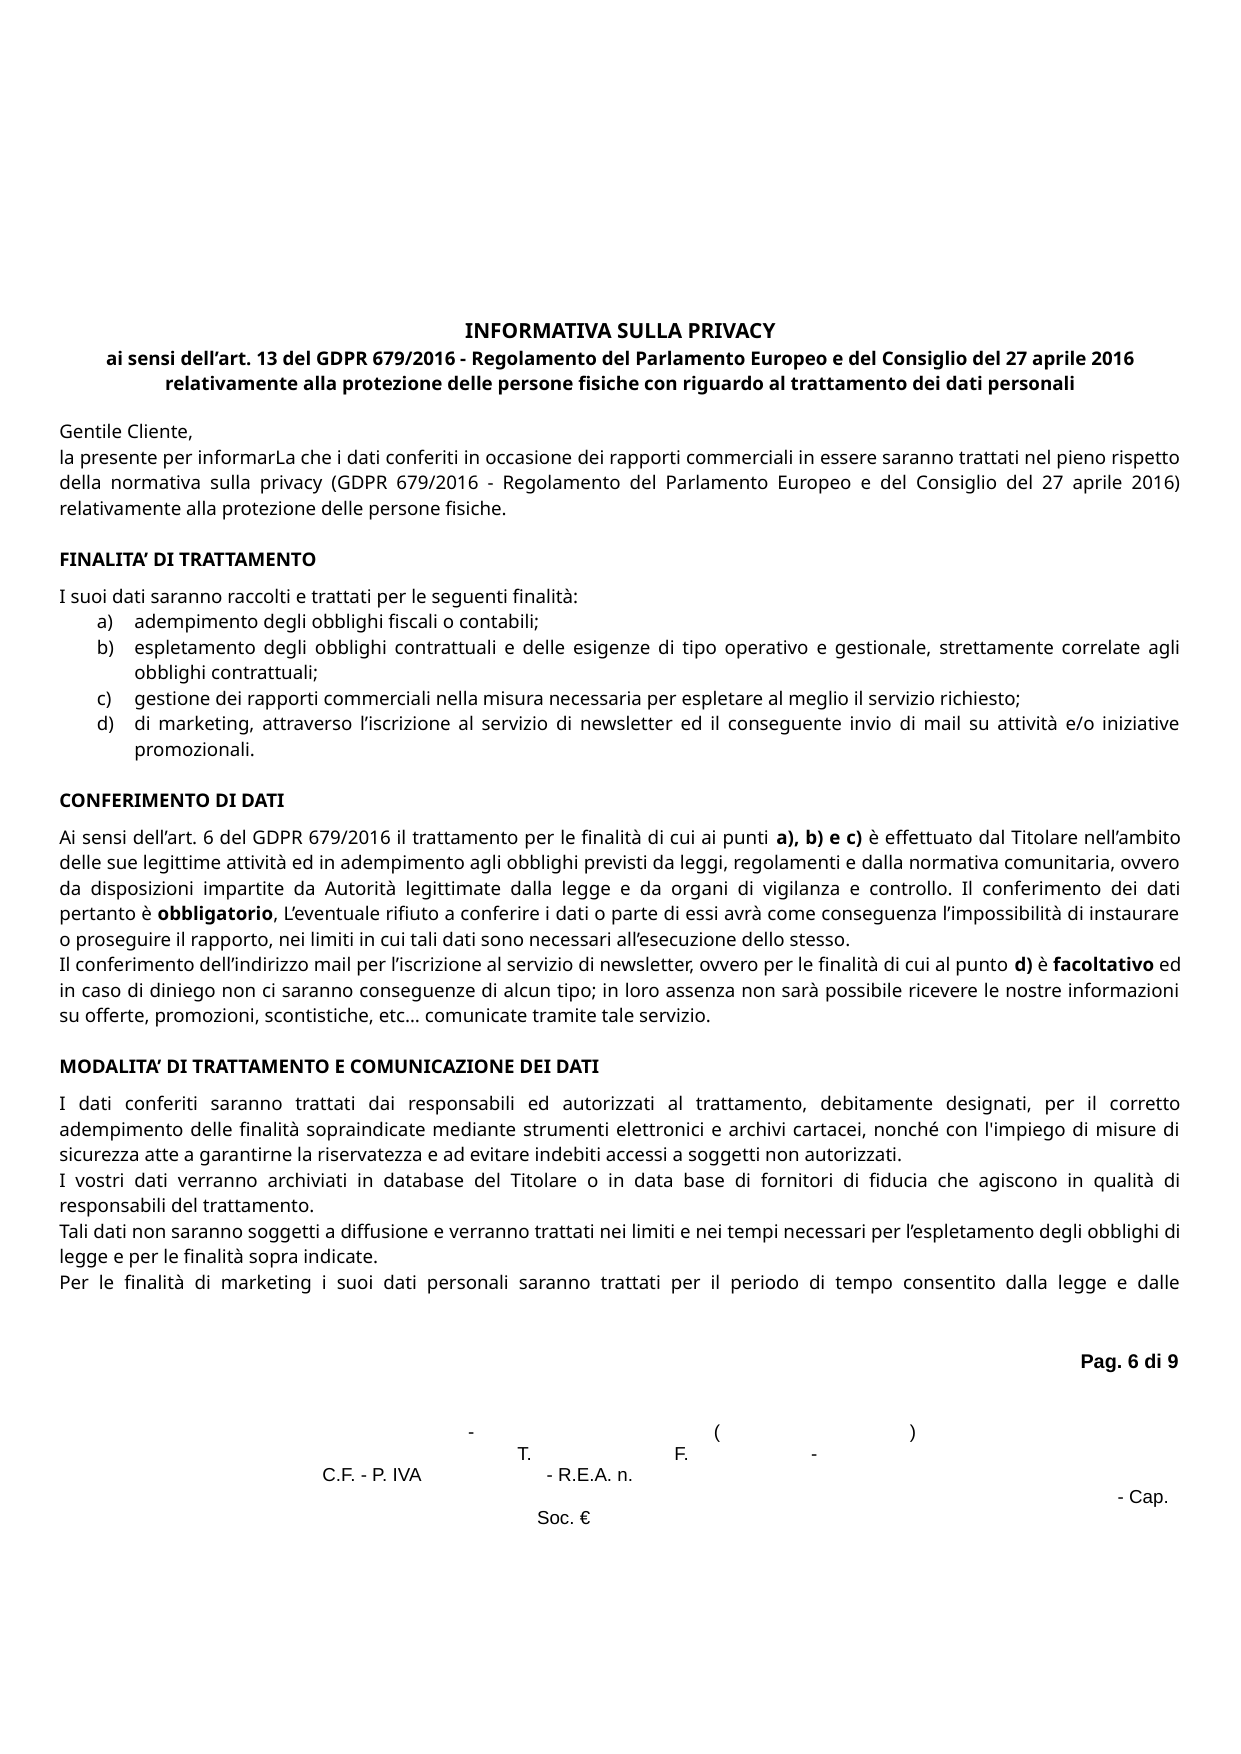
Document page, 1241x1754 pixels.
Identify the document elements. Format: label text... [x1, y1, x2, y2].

text CONFERIMENTO DI DATI [59, 787, 1181, 813]
text MODALITA’ DI TRATTAMENTO E COMUNICAZIONE DEI DATI [59, 1054, 1181, 1079]
text la presente per informarLa che i dati conferiti in occasione dei rapporti commerciali in essere saranno trattati nel pieno rispetto della normativa sulla privacy (GDPR 679/2016 - Regolamento del Parlamento Europeo e del Consiglio del 27 aprile 2016) relativamente alla protezione delle persone fisiche. [59, 444, 1181, 521]
text Il conferimento dell’indirizzo mail per l’iscrizione al servizio di newsletter, ovvero per le finalità di cui al punto d) è facoltativo ed in caso di diniego non ci saranno conseguenze di alcun tipo; in loro assenza non sarà possibile ricevere le nostre informazioni su offerte, promozioni, scontistiche, etc… comunicate tramite tale servizio. [59, 952, 1181, 1028]
list gestione dei rapporti commerciali nella misura necessaria per espletare al meglio il servizio richiesto; [97, 685, 1181, 711]
text I dati conferiti saranno trattati dai responsabili ed autorizzati al trattamento, debitamente designati, per il corretto adempimento delle finalità sopraindicate mediante strumenti elettronici e archivi cartacei, nonché con l'impiego di misure di sicurezza atte a garantirne la riservatezza e ad evitare indebiti accessi a soggetti non autorizzati. [59, 1091, 1181, 1167]
text ai sensi dell’art. 13 del GDPR 679/2016 - Regolamento del Parlamento Europeo e del Consiglio del 27 aprile 2016 relativamente alla protezione delle persone fisiche con riguardo al trattamento dei dati personali [59, 345, 1181, 396]
text Ai sensi dell’art. 6 del GDPR 679/2016 il trattamento per le finalità di cui ai punti a), b) e c) è effettuato dal Titolare nell’ambito delle sue legittime attività ed in adempimento agli obblighi previsti da leggi, regolamenti e dalla normativa comunitaria, ovvero da disposizioni impartite da Autorità legittimate dalla legge e da organi di vigilanza e controllo. Il conferimento dei dati pertanto è obbligatorio, L’eventuale rifiuto a conferire i dati o parte di essi avrà come conseguenza l’impossibilità di instaurare o proseguire il rapporto, nei limiti in cui tali dati sono necessari all’esecuzione dello stesso. [59, 824, 1181, 952]
text Per le finalità di marketing i suoi dati personali saranno trattati per il periodo di tempo consentito dalla legge e dalle [59, 1269, 1181, 1295]
text Gentile Cliente, [59, 418, 1181, 444]
text <if test="o.partner_id.lang=='it_IT'"> [59, 283, 1181, 305]
text I suoi dati saranno raccolti e trattati per le seguenti finalità: [59, 583, 1181, 608]
text INFORMATIVA SULLA PRIVACY [59, 316, 1181, 345]
list di marketing, attraverso l’iscrizione al servizio di newsletter ed il conseguente invio di mail su attività e/o iniziative promozionali. [97, 711, 1181, 762]
text FINALITA’ DI TRATTAMENTO [59, 546, 1181, 572]
list espletamento degli obblighi contrattuali e delle esigenze di tipo operativo e gestionale, strettamente correlate agli obblighi contrattuali; [97, 634, 1181, 685]
text Tali dati non saranno soggetti a diffusione e verranno trattati nei limiti e nei tempi necessari per l’espletamento degli obblighi di legge e per le finalità sopra indicate. [59, 1218, 1181, 1269]
list adempimento degli obblighi fiscali o contabili; [97, 608, 1181, 634]
text I vostri dati verranno archiviati in database del Titolare o in data base di fornitori di fiducia che agiscono in qualità di responsabili del trattamento. [59, 1167, 1181, 1218]
